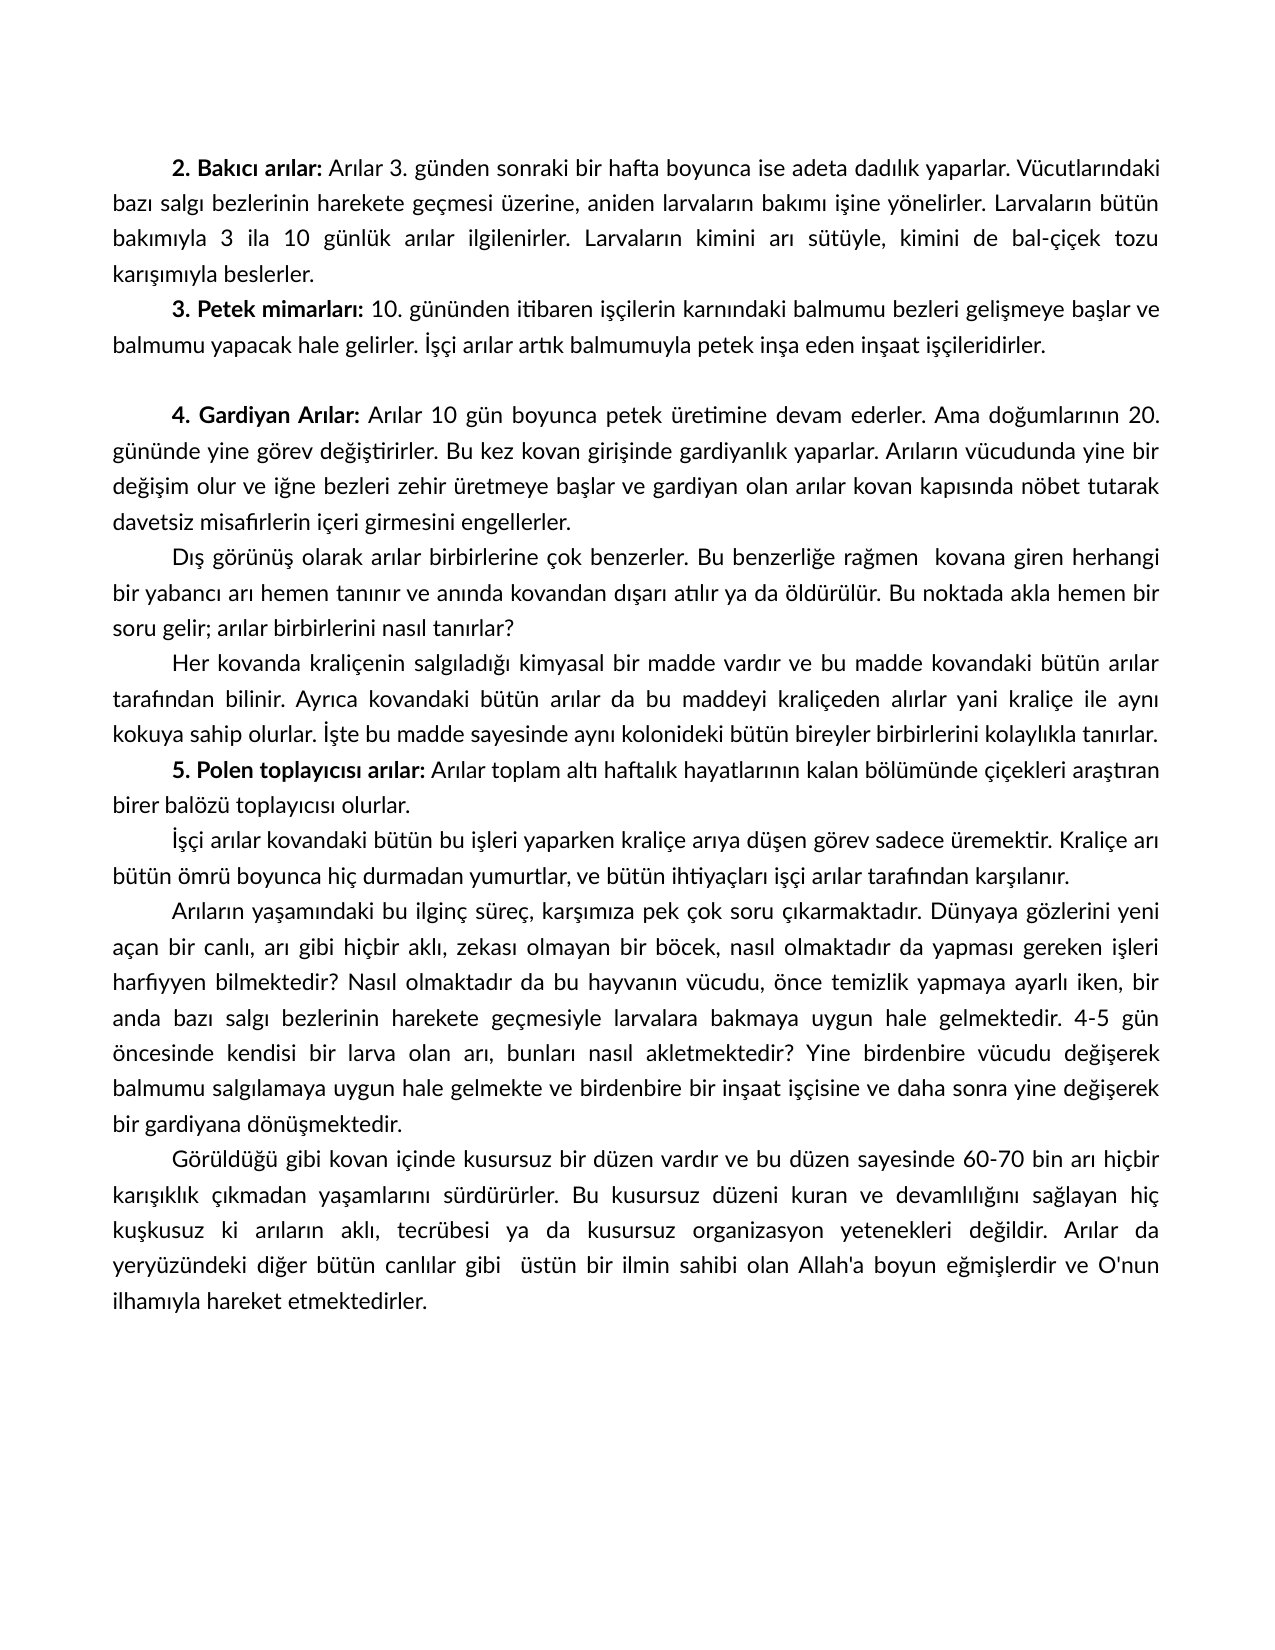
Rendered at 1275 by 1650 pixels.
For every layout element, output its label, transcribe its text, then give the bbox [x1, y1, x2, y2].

text 3. Petek mimarları: 10. gününden itibaren işçilerin karnındaki balmumu bezleri gelişmeye başlar ve balmumu yapacak hale gelirler. İşçi arılar artık balmumuyla petek inşa eden inşaat işçileridirler. [112, 289, 1161, 360]
text İşçi arılar kovandaki bütün bu işleri yaparken kraliçe arıya düşen görev sadece üremektir. Kraliçe arı bütün ömrü boyunca hiç durmadan yumurtlar, ve bütün ihtiyaçları işçi arılar tarafından karşılanır. [112, 821, 1161, 891]
text Görüldüğü gibi kovan içinde kusursuz bir düzen vardır ve bu düzen sayesinde 60-70 bin arı hiçbir karışıklık çıkmadan yaşamlarını sürdürürler. Bu kusursuz düzeni kuran ve devamlılığını sağlayan hiç kuşkusuz ki arıların aklı, tecrübesi ya da kusursuz organizasyon yetenekleri değildir. Arılar da yeryüzündeki diğer bütün canlılar gibi üstün bir ilmin sahibi olan Allah'a boyun eğmişlerdir ve O'nun ilhamıyla hareket etmektedirler. [112, 1139, 1161, 1316]
text Dış görünüş olarak arılar birbirlerine çok benzerler. Bu benzerliğe rağmen kovana giren herhangi bir yabancı arı hemen tanınır ve anında kovandan dışarı atılır ya da öldürülür. Bu noktada akla hemen bir soru gelir; arılar birbirlerini nasıl tanırlar? [112, 537, 1161, 643]
text 5. Polen toplayıcısı arılar: Arılar toplam altı haftalık hayatlarının kalan bölümünde çiçekleri araştıran birer balözü toplayıcısı olurlar. [112, 750, 1161, 821]
text Arıların yaşamındaki bu ilginç süreç, karşımıza pek çok soru çıkarmaktadır. Dünyaya gözlerini yeni açan bir canlı, arı gibi hiçbir aklı, zekası olmayan bir böcek, nasıl olmaktadır da yapması gereken işleri harfiyyen bilmektedir? Nasıl olmaktadır da bu hayvanın vücudu, önce temizlik yapmaya ayarlı iken, bir anda bazı salgı bezlerinin harekete geçmesiyle larvalara bakmaya uygun hale gelmektedir. 4-5 gün öncesinde kendisi bir larva olan arı, bunları nasıl akletmektedir? Yine birdenbire vücudu değişerek balmumu salgılamaya uygun hale gelmekte ve birdenbire bir inşaat işçisine ve daha sonra yine değişerek bir gardiyana dönüşmektedir. [112, 891, 1161, 1139]
text 2. Bakıcı arılar: Arılar 3. günden sonraki bir hafta boyunca ise adeta dadılık yaparlar. Vücutlarındaki bazı salgı bezlerinin harekete geçmesi üzerine, aniden larvaların bakımı işine yönelirler. Larvaların bütün bakımıyla 3 ila 10 günlük arılar ilgilenirler. Larvaların kimini arı sütüyle, kimini de bal-çiçek tozu karışımıyla beslerler. [112, 148, 1161, 289]
text 4. Gardiyan Arılar: Arılar 10 gün boyunca petek üretimine devam ederler. Ama doğumlarının 20. gününde yine görev değiştirirler. Bu kez kovan girişinde gardiyanlık yaparlar. Arıların vücudunda yine bir değişim olur ve iğne bezleri zehir üretmeye başlar ve gardiyan olan arılar kovan kapısında nöbet tutarak davetsiz misafirlerin içeri girmesini engellerler. [112, 396, 1161, 537]
text Her kovanda kraliçenin salgıladığı kimyasal bir madde vardır ve bu madde kovandaki bütün arılar tarafından bilinir. Ayrıca kovandaki bütün arılar da bu maddeyi kraliçeden alırlar yani kraliçe ile aynı kokuya sahip olurlar. İşte bu madde sayesinde aynı kolonideki bütün bireyler birbirlerini kolaylıkla tanırlar. [112, 643, 1161, 750]
